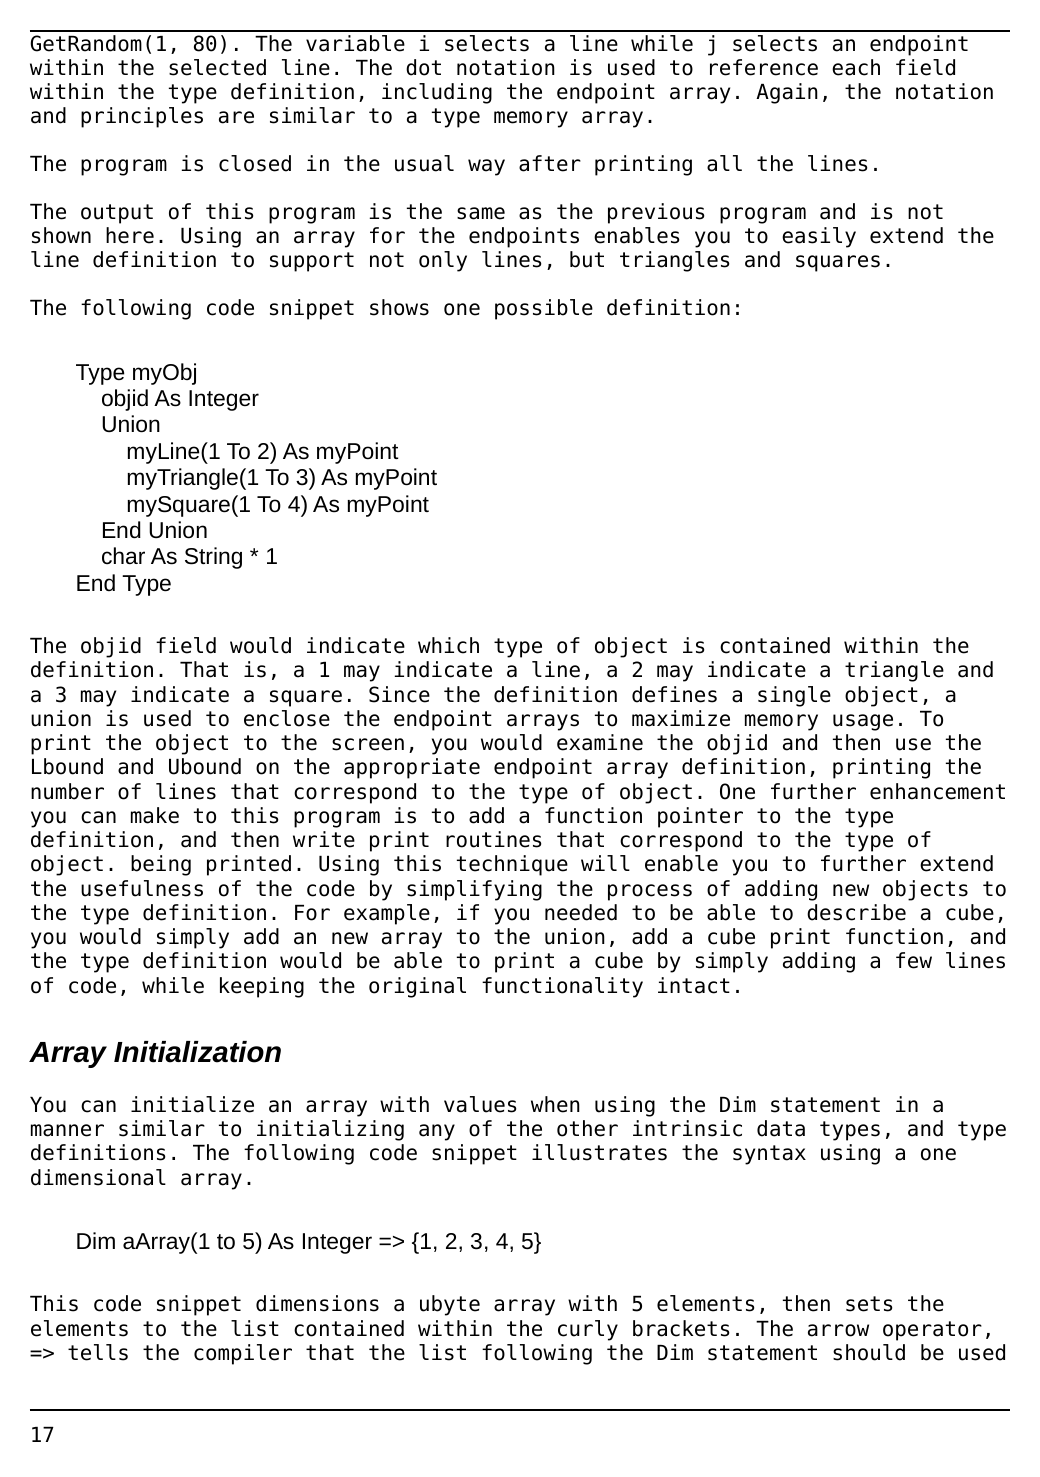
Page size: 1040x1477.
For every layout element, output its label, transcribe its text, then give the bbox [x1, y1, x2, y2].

text myLine(1 To 2) As myPoint [29, 438, 1010, 464]
text Dim aArray(1 to 5) As Integer => {1, 2, 3, 4, 5} [29, 1228, 1010, 1254]
text You can initialize an array with values when using the Dim statement in a manner similar to initializing any of the other intrinsic data types, and type definitions. The following code snippet illustrates the syntax using a one dimensional array. [29, 1093, 1010, 1190]
text char As String * 1 [29, 543, 1010, 569]
subtitle Array Initialization [29, 1035, 1010, 1068]
text mySquare(1 To 4) As myPoint [29, 491, 1010, 517]
text The program is closed in the usual way after printing all the lines. [29, 152, 1010, 176]
text myTriangle(1 To 3) As myPoint [29, 464, 1010, 491]
text objid As Integer [29, 385, 1010, 411]
text The objid field would indicate which type of object is contained within the definition. That is, a 1 may indicate a line, a 2 may indicate a triangle and a 3 may indicate a square. Since the definition defines a single object, a union is used to enclose the endpoint arrays to maximize memory usage. To print the object to the screen, you would examine the objid and then use the Lbound and Ubound on the appropriate endpoint array definition, printing the number of lines that correspond to the type of object. One further enhancement you can make to this program is to add a function pointer to the type definition, and then write print routines that correspond to the type of object. being printed. Using this technique will enable you to further extend the usefulness of the code by simplifying the process of adding new objects to the type definition. For example, if you needed to be able to describe a cube, you would simply add an new array to the union, add a cube print function, and the type definition would be able to print a cube by simply adding a few lines of code, while keeping the original functionality intact. [29, 634, 1010, 998]
text This code snippet dimensions a ubyte array with 5 elements, then sets the elements to the list contained within the curly brackets. The arrow operator, => tells the compiler that the list following the Dim statement should be used [29, 1292, 1010, 1365]
text End Type [29, 569, 1010, 596]
text Type myObj [29, 359, 1010, 385]
text The following code snippet shows one possible definition: [29, 296, 1010, 321]
text GetRandom(1, 80). The variable i selects a line while j selects an endpoint within the selected line. The dot notation is used to reference each field within the type definition, including the endpoint array. Again, the notation and principles are similar to a type memory array. [29, 32, 1010, 129]
text End Union [29, 517, 1010, 543]
text The output of this program is the same as the previous program and is not shown here. Using an array for the endpoints enables you to easily extend the line definition to support not only lines, but triangles and squares. [29, 200, 1010, 273]
text Union [29, 411, 1010, 438]
